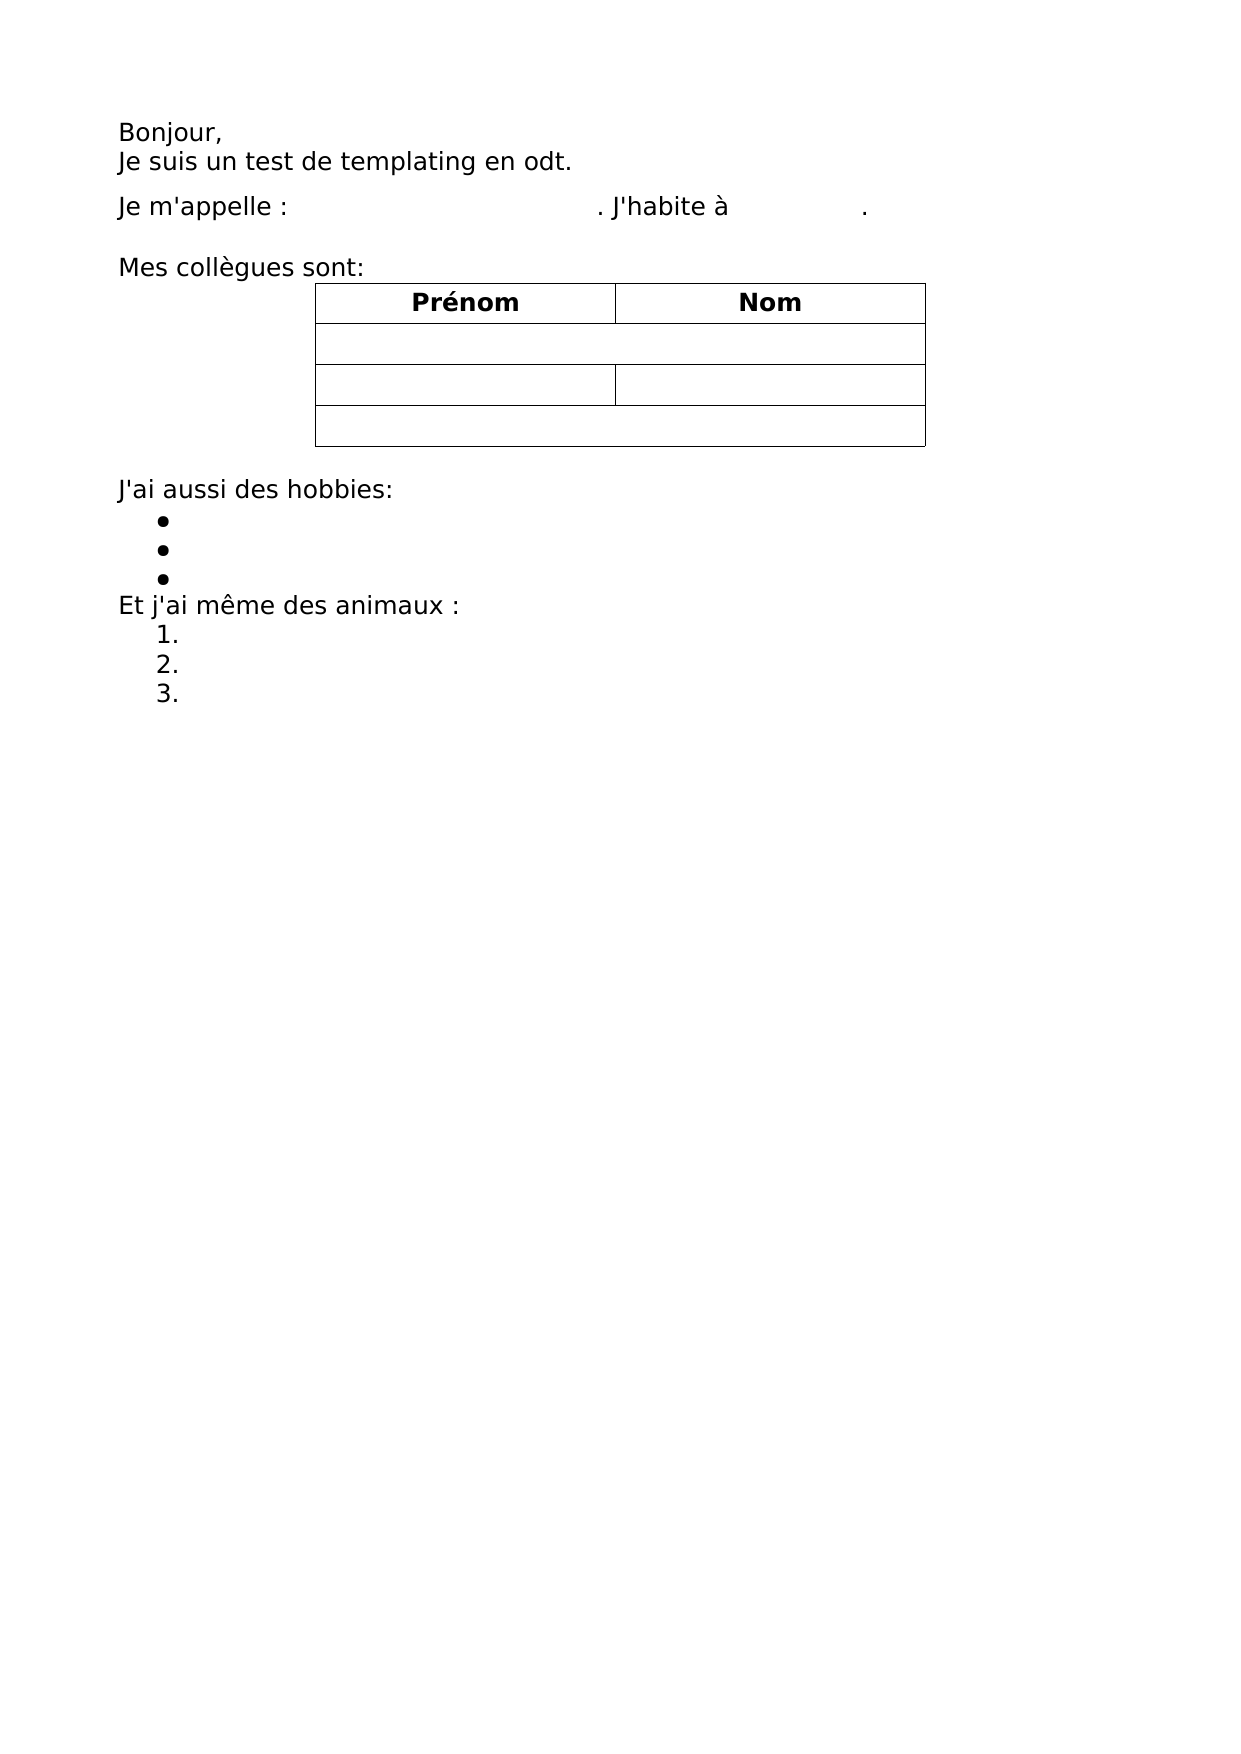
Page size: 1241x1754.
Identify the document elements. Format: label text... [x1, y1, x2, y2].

list <animal> [156, 650, 1122, 679]
text Je suis un test de templating en odt. [118, 147, 1122, 176]
list <for h in hobbies> [156, 504, 1122, 533]
list <for animal in animals> [156, 621, 1122, 650]
text Bonjour, [118, 118, 1122, 147]
list <h> [156, 533, 1122, 562]
text Je m'appelle : <first_name> <last_name>. J'habite à <ville>. [118, 176, 1122, 224]
list </for> [156, 679, 1122, 708]
text Mes collègues sont: [118, 253, 1122, 283]
table_cell <f.last_name> [616, 365, 925, 405]
table_header Prénom [316, 284, 615, 323]
table_header Nom [616, 284, 925, 323]
list </for> [156, 562, 1122, 592]
table_cell </for> [316, 406, 925, 446]
table_cell <f.first_name> [316, 365, 615, 405]
text J'ai aussi des hobbies: [118, 475, 1122, 504]
text Et j'ai même des animaux : [118, 592, 1122, 621]
table_cell <for f in friends> [316, 324, 925, 364]
